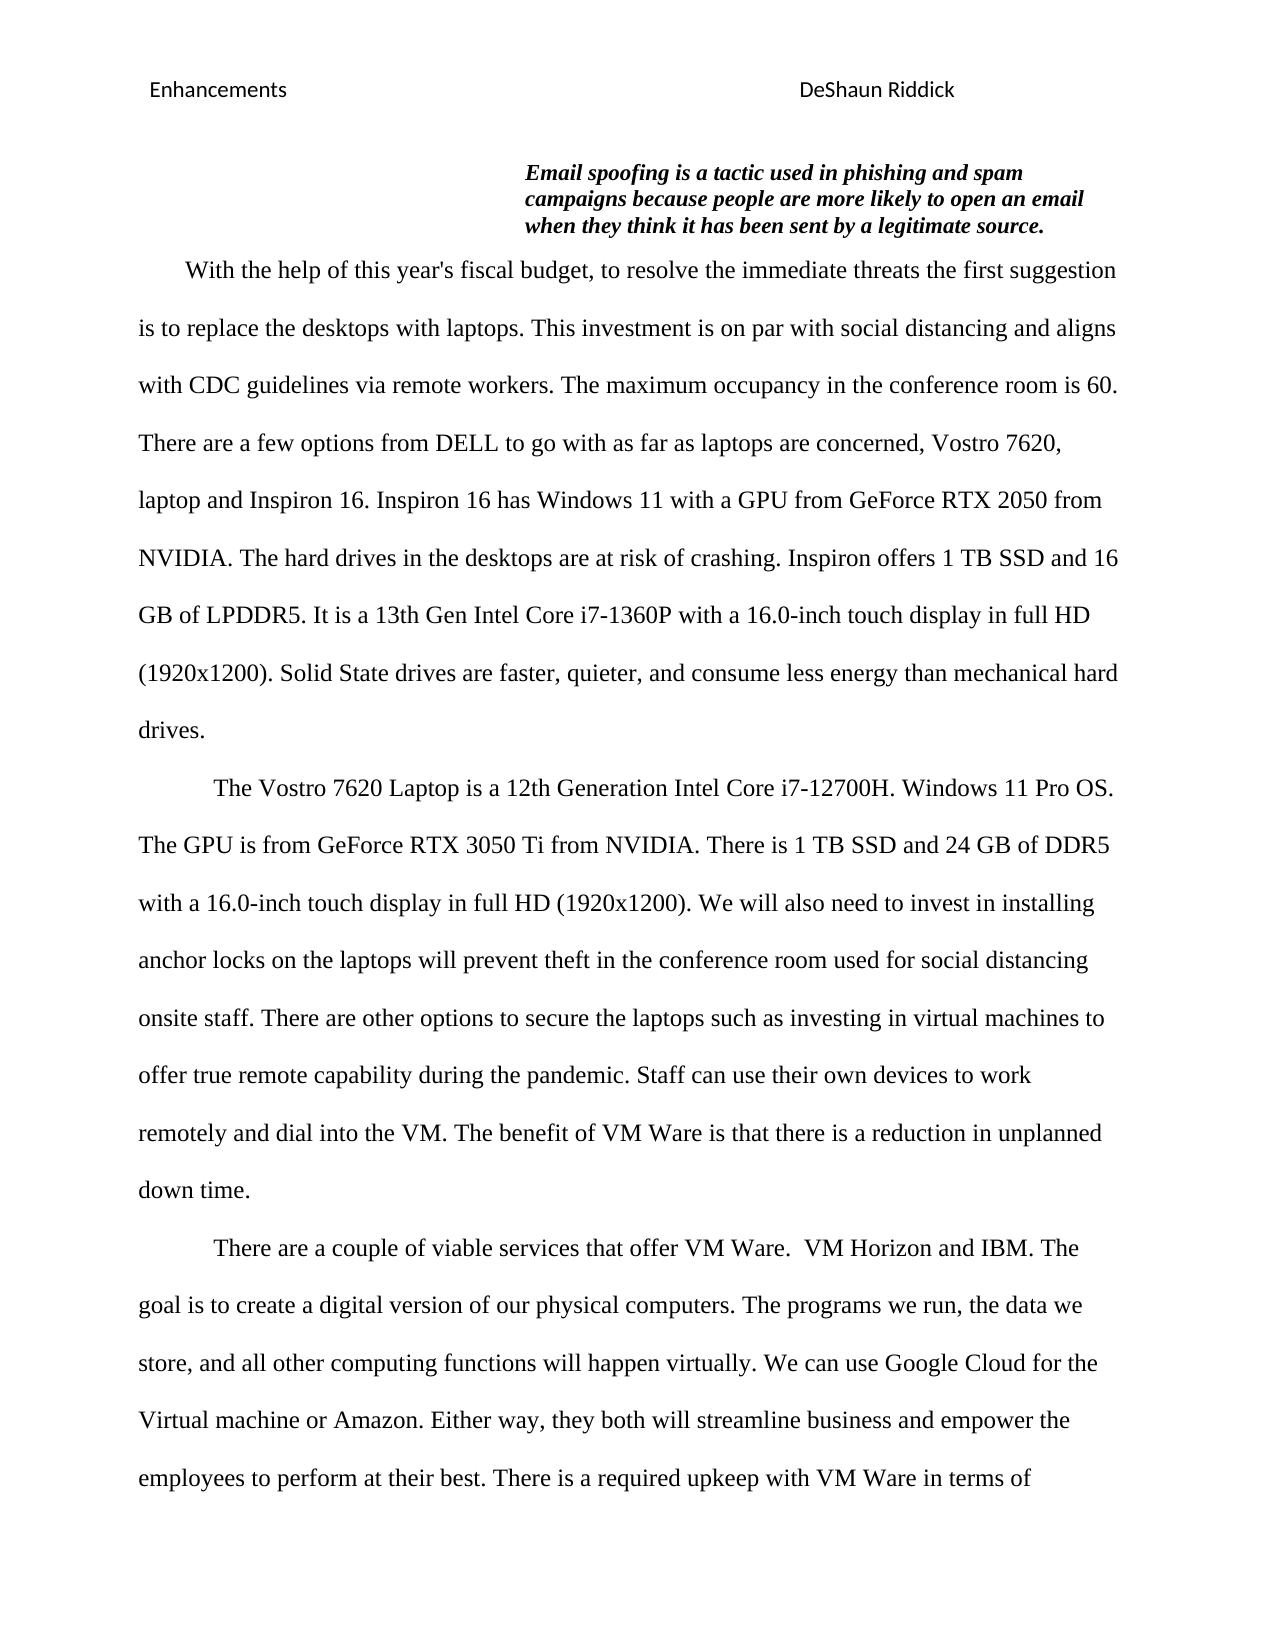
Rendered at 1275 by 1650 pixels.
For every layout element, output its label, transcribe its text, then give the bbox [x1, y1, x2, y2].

text Email spoofing is a tactic used in phishing and spam campaigns because people are more likely to open an email when they think it has been sent by a legitimate source. [525, 159, 1125, 238]
text With the help of this year's fiscal budget, to resolve the immediate threats the first suggestion is to replace the desktops with laptops. This investment is on par with social distancing and aligns with CDC guidelines via remote workers. The maximum occupancy in the conference room is 60. There are a few options from DELL to go with as far as laptops are concerned, Vostro 7620, laptop and Inspiron 16. Inspiron 16 has Windows 11 with a GPU from GeForce RTX 2050 from NVIDIA. The hard drives in the desktops are at risk of crashing. Inspiron offers 1 TB SSD and 16 GB of LPDDR5. It is a 13th Gen Intel Core i7-1360P with a 16.0-inch touch display in full HD (1920x1200). Solid State drives are faster, quieter, and consume less energy than mechanical hard drives. [138, 255, 1125, 744]
text There are a couple of viable services that offer VM Ware. VM Horizon and IBM. The goal is to create a digital version of our physical computers. The programs we run, the data we store, and all other computing functions will happen virtually. We can use Google Cloud for the Virtual machine or Amazon. Either way, they both will streamline business and empower the employees to perform at their best. There is a required upkeep with VM Ware in terms of [138, 1233, 1125, 1491]
text The Vostro 7620 Laptop is a 12th Generation Intel Core i7-12700H. Windows 11 Pro OS. The GPU is from GeForce RTX 3050 Ti from NVIDIA. There is 1 TB SSD and 24 GB of DDR5 with a 16.0-inch touch display in full HD (1920x1200). We will also need to invest in installing anchor locks on the laptops will prevent theft in the conference room used for social distancing onsite staff. There are other options to secure the laptops such as investing in virtual machines to offer true remote capability during the pandemic. Staff can use their own devices to work remotely and dial into the VM. The benefit of VM Ware is that there is a reduction in unplanned down time. [138, 773, 1125, 1204]
